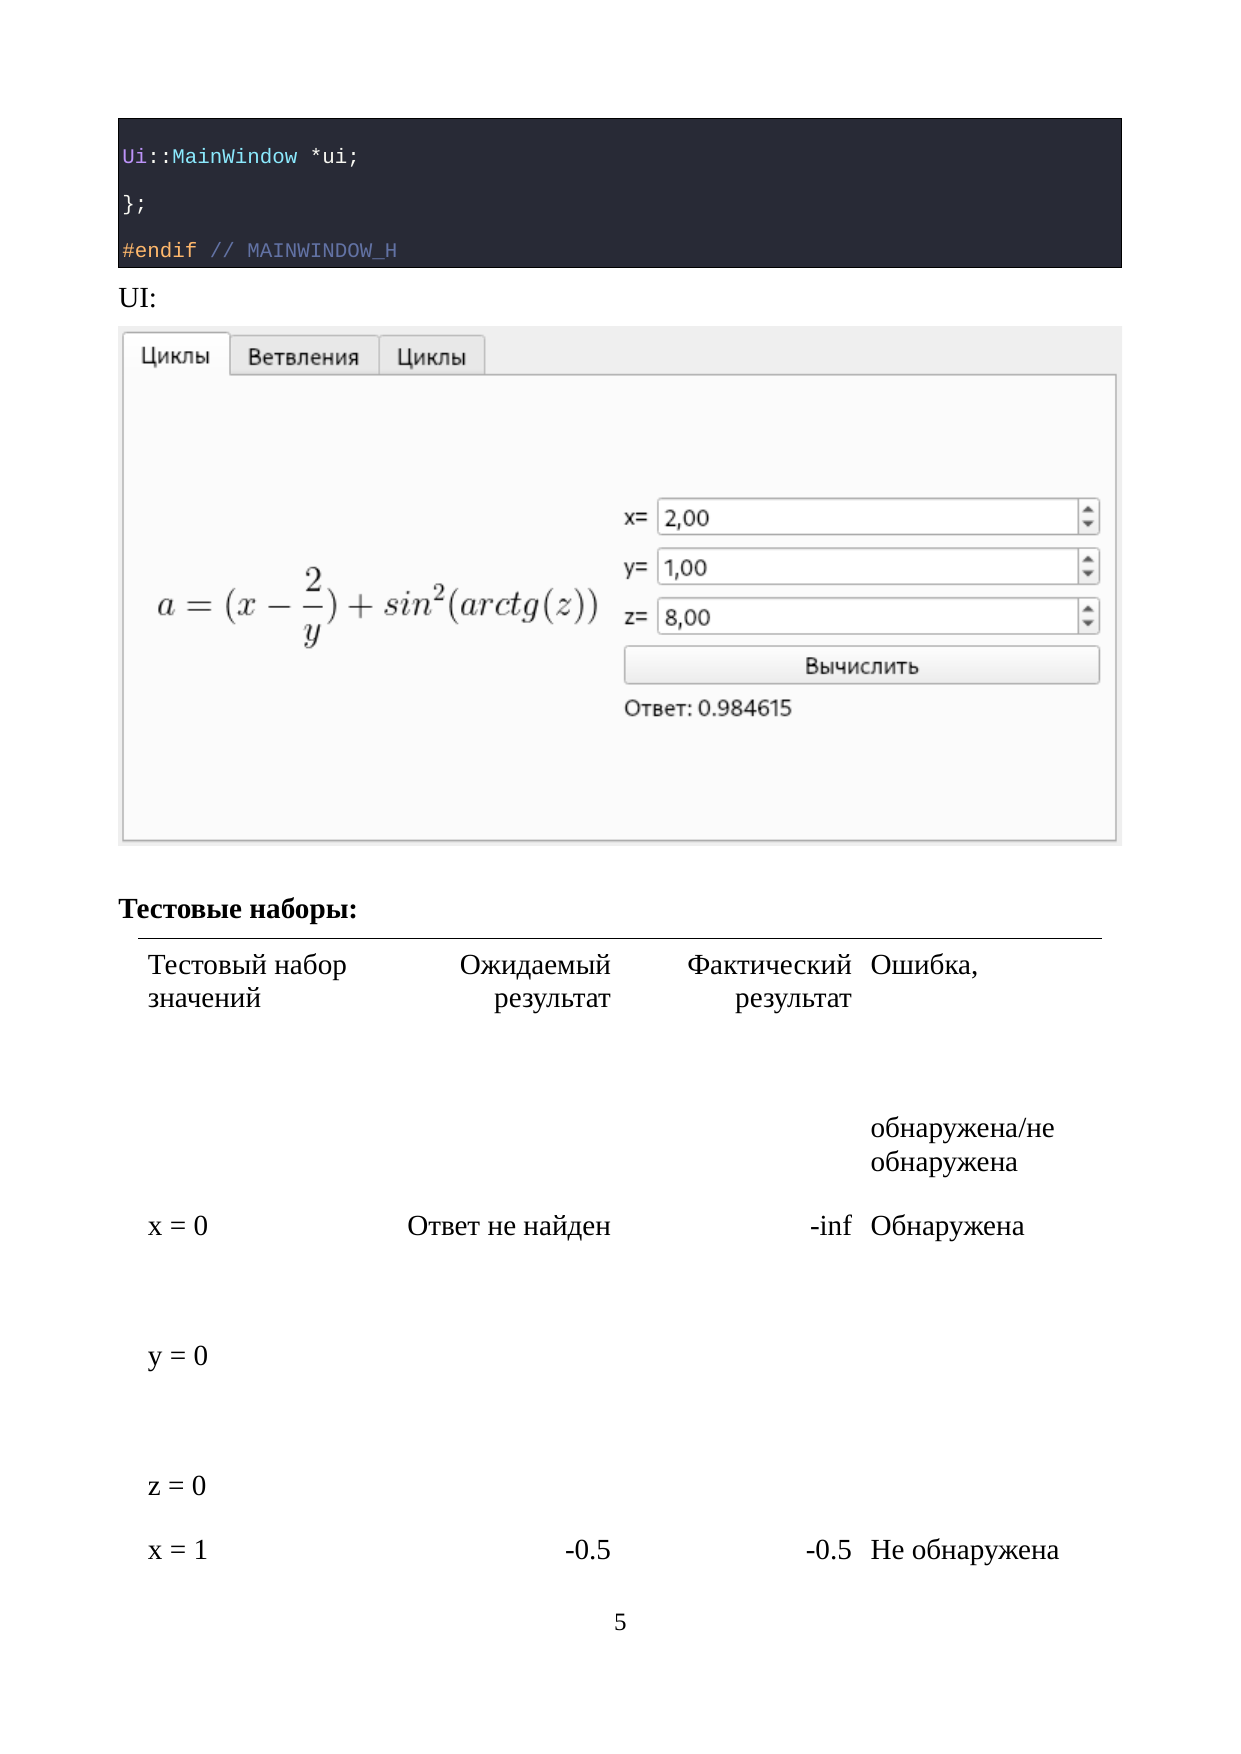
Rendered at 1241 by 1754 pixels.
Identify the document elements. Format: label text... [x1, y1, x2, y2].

table_cell [620, 1458, 861, 1523]
table_cell [138, 1036, 379, 1101]
table_cell [620, 1329, 861, 1393]
table_cell [620, 1264, 861, 1329]
table_cell [379, 1394, 620, 1458]
table_cell обнаружена/не обнаружена [861, 1101, 1102, 1199]
text UI: [118, 280, 1122, 314]
table_cell [379, 1458, 620, 1523]
table_cell [861, 1036, 1102, 1101]
picture [118, 326, 1123, 846]
table_cell [379, 1036, 620, 1101]
table_cell [138, 1264, 379, 1329]
table_cell x = 0 [138, 1199, 379, 1264]
text Тестовые наборы: [118, 891, 1122, 925]
table_cell x = 1 [138, 1523, 379, 1575]
table_cell [861, 1394, 1102, 1458]
table_cell [620, 1394, 861, 1458]
text }; [119, 189, 1121, 213]
table_cell [620, 1036, 861, 1101]
text Ui::MainWindow *ui; [119, 142, 1121, 165]
table_cell y = 0 [138, 1329, 379, 1393]
table_cell [861, 1264, 1102, 1329]
table_cell [861, 1329, 1102, 1393]
table_cell [138, 1101, 379, 1199]
table_header Ожидаемый результат [379, 939, 620, 1036]
text #endif // MAINWINDOW_H [119, 236, 1121, 267]
table_cell [861, 1458, 1102, 1523]
table_cell -0.5 [620, 1523, 861, 1575]
table_cell [379, 1264, 620, 1329]
table_header Ошибка, [861, 939, 1102, 1036]
table_cell [138, 1394, 379, 1458]
table_cell Не обнаружена [861, 1523, 1102, 1575]
table_cell [379, 1329, 620, 1393]
table_cell Обнаружена [861, 1199, 1102, 1264]
table_header Тестовый набор значений [138, 939, 379, 1036]
table_cell z = 0 [138, 1458, 379, 1523]
table_header Фактический результат [620, 939, 861, 1036]
table_cell [620, 1101, 861, 1199]
table_cell [379, 1101, 620, 1199]
table_cell Ответ не найден [379, 1199, 620, 1264]
table_cell -0.5 [379, 1523, 620, 1575]
table_cell -inf [620, 1199, 861, 1264]
